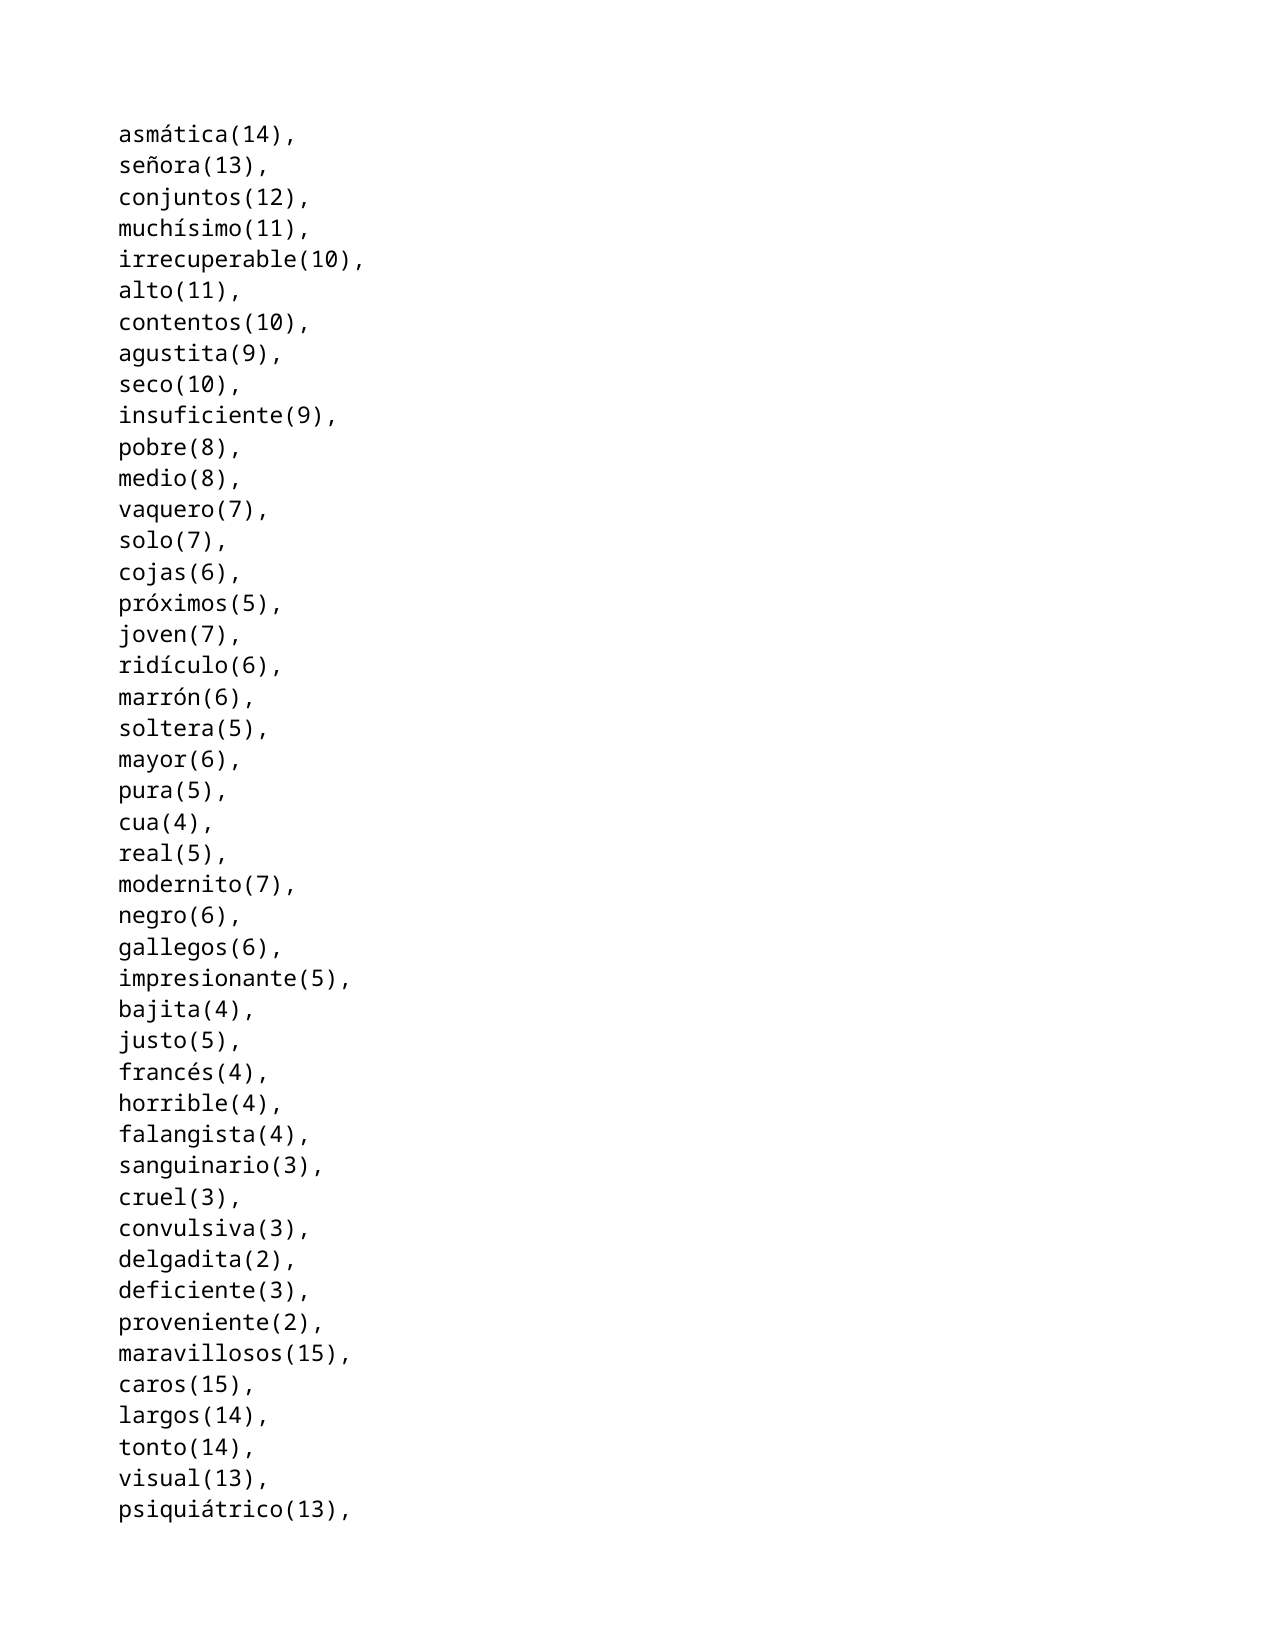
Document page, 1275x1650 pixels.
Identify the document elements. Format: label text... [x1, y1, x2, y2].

text seco(10), [118, 368, 1157, 399]
text negro(6), [118, 899, 1157, 931]
text bajita(4), [118, 993, 1157, 1024]
text maravillosos(15), [118, 1337, 1157, 1368]
text sanguinario(3), [118, 1149, 1157, 1181]
text pobre(8), [118, 431, 1157, 462]
text medio(8), [118, 462, 1157, 493]
text real(5), [118, 837, 1157, 868]
text contentos(10), [118, 306, 1157, 337]
text falangista(4), [118, 1118, 1157, 1149]
text soltera(5), [118, 712, 1157, 743]
text señora(13), [118, 149, 1157, 181]
text cua(4), [118, 806, 1157, 837]
text horrible(4), [118, 1087, 1157, 1118]
text impresionante(5), [118, 962, 1157, 993]
text caros(15), [118, 1368, 1157, 1399]
text convulsiva(3), [118, 1212, 1157, 1243]
text tonto(14), [118, 1431, 1157, 1462]
text ridículo(6), [118, 649, 1157, 681]
text deficiente(3), [118, 1274, 1157, 1306]
text asmática(14), [118, 118, 1157, 149]
text cruel(3), [118, 1181, 1157, 1212]
text joven(7), [118, 618, 1157, 649]
text francés(4), [118, 1056, 1157, 1087]
text conjuntos(12), [118, 181, 1157, 212]
text marrón(6), [118, 681, 1157, 712]
text cojas(6), [118, 556, 1157, 587]
text delgadita(2), [118, 1243, 1157, 1274]
text vaquero(7), [118, 493, 1157, 524]
text muchísimo(11), [118, 212, 1157, 243]
text pura(5), [118, 774, 1157, 806]
text largos(14), [118, 1399, 1157, 1431]
text mayor(6), [118, 743, 1157, 774]
text solo(7), [118, 524, 1157, 556]
text visual(13), [118, 1462, 1157, 1493]
text irrecuperable(10), [118, 243, 1157, 274]
text psiquiátrico(13), [118, 1493, 1157, 1524]
text justo(5), [118, 1024, 1157, 1056]
text alto(11), [118, 274, 1157, 306]
text próximos(5), [118, 587, 1157, 618]
text insuficiente(9), [118, 399, 1157, 431]
text proveniente(2), [118, 1306, 1157, 1337]
text agustita(9), [118, 337, 1157, 368]
text modernito(7), [118, 868, 1157, 899]
text gallegos(6), [118, 931, 1157, 962]
